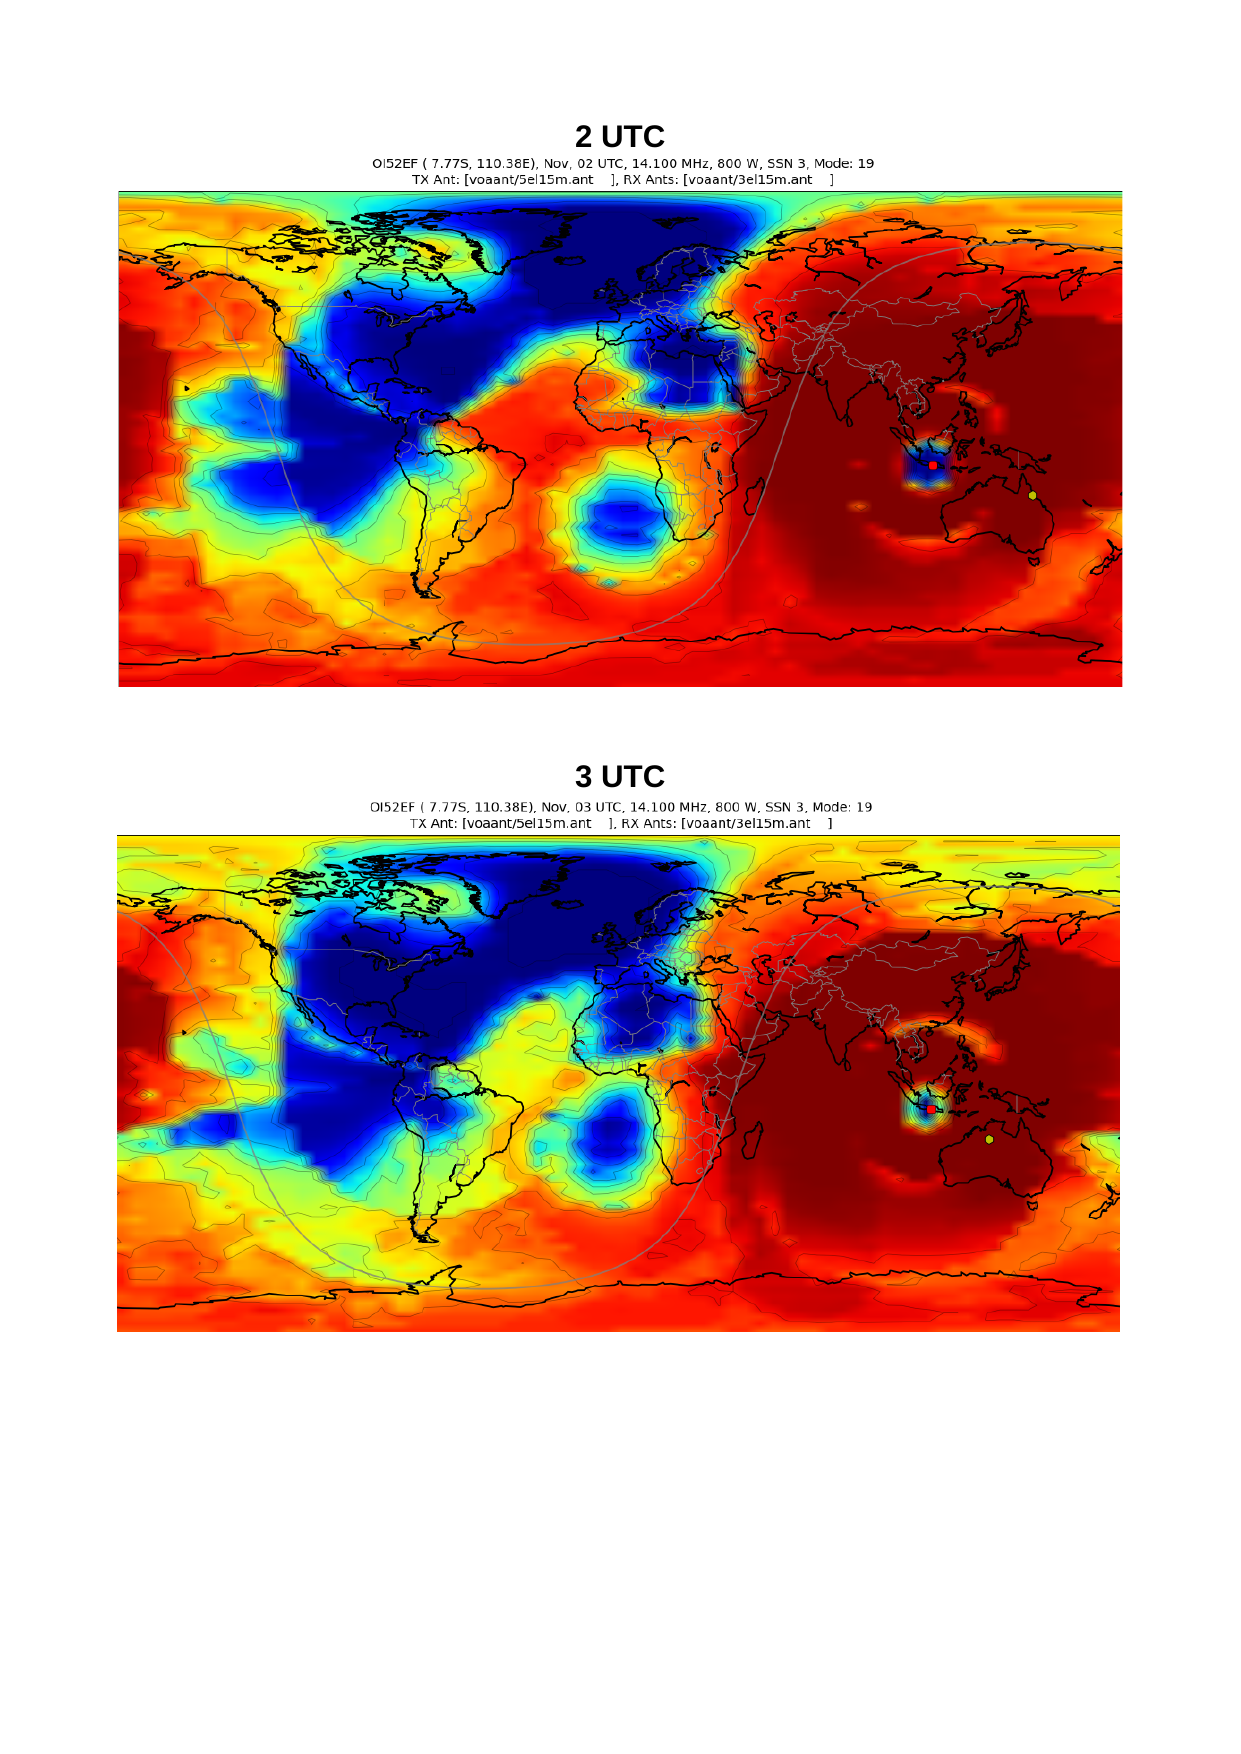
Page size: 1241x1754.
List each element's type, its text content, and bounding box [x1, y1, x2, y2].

text 3 UTC [118, 758, 1122, 794]
picture [117, 794, 1120, 1332]
text 2 UTC [118, 118, 1122, 154]
picture [118, 154, 1123, 687]
